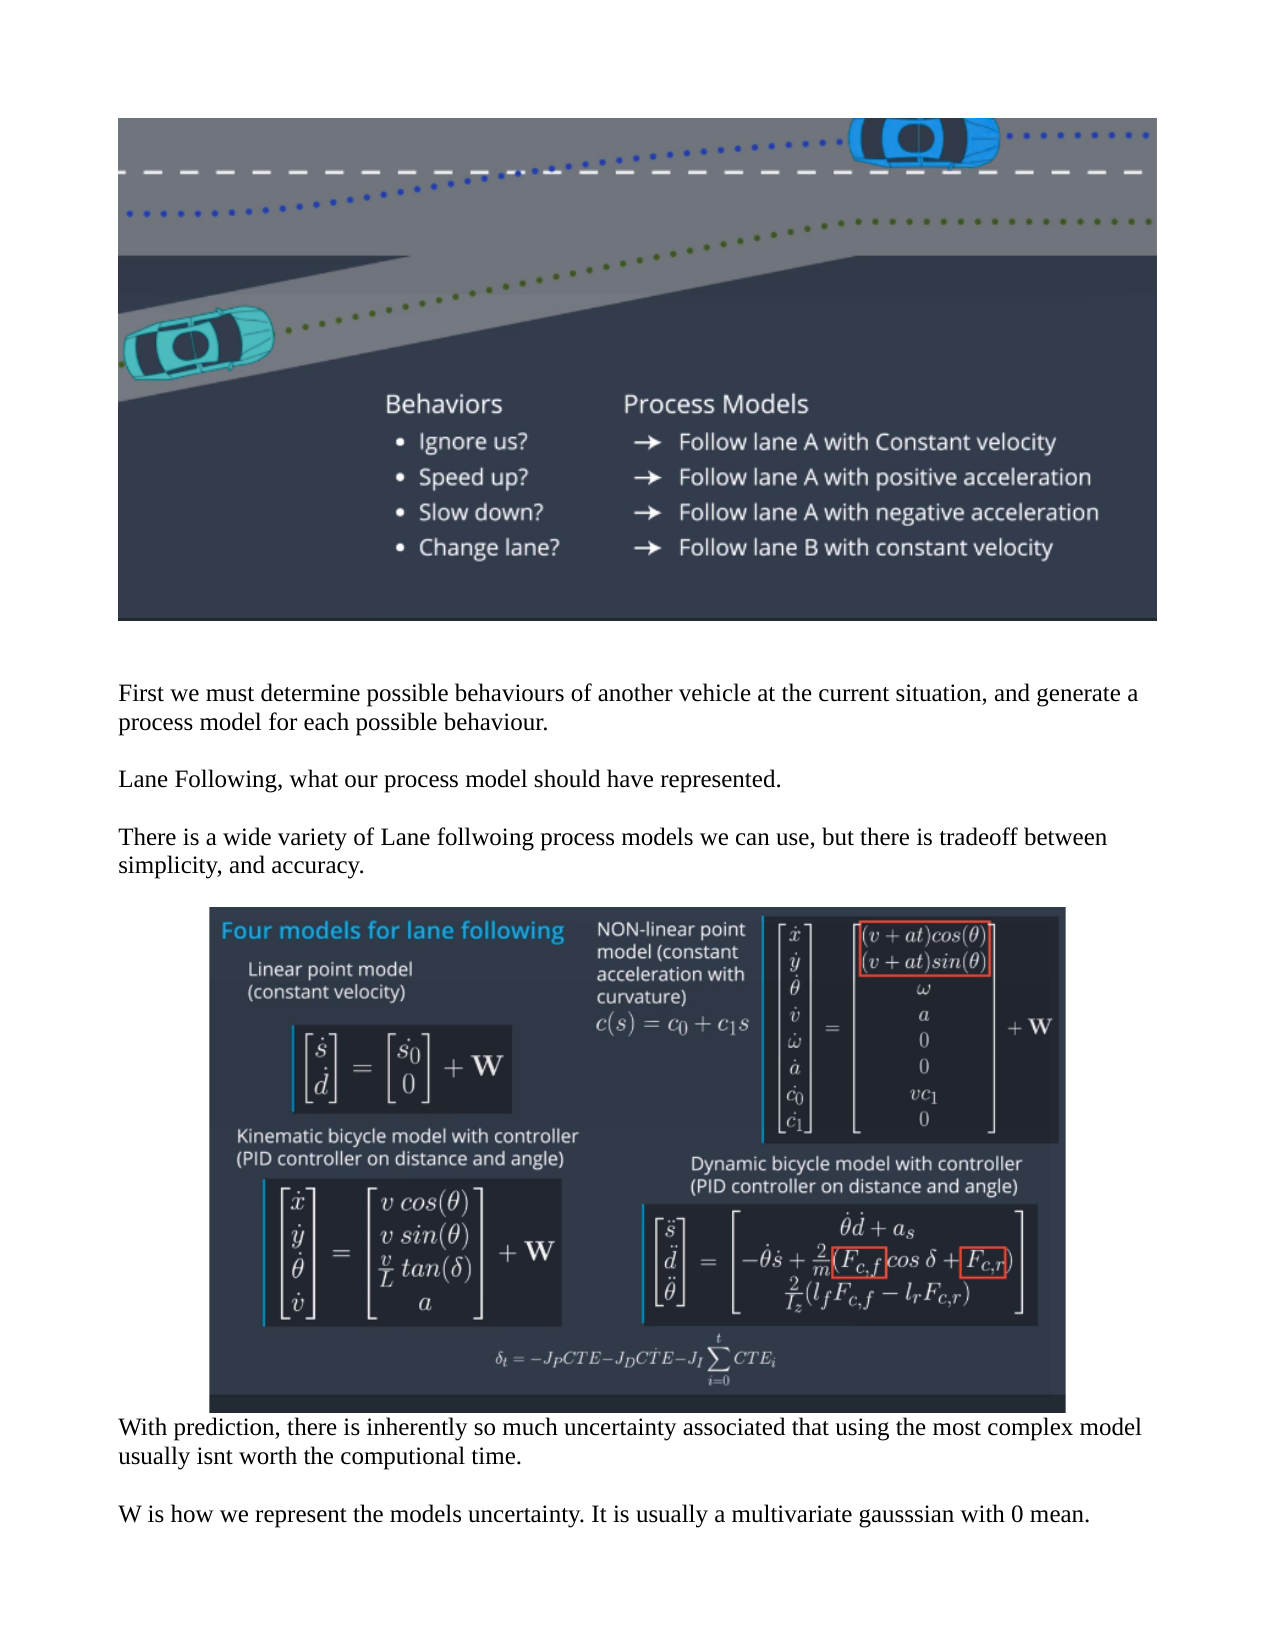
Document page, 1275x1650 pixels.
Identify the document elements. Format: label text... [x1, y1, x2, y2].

picture [209, 907, 1066, 1413]
text W is how we represent the models uncertainty. It is usually a multivariate gausssian with 0 mean. [118, 1499, 1157, 1527]
text First we must determine possible behaviours of another vehicle at the current situation, and generate a process model for each possible behaviour. [118, 678, 1157, 735]
picture [118, 118, 1157, 621]
text Lane Following, what our process model should have represented. [118, 764, 1157, 793]
text There is a wide variety of Lane follwoing process models we can use, but there is tradeoff between simplicity, and accuracy. [118, 822, 1157, 879]
text With prediction, there is inherently so much uncertainty associated that using the most complex model usually isnt worth the computional time. [118, 908, 1157, 1470]
